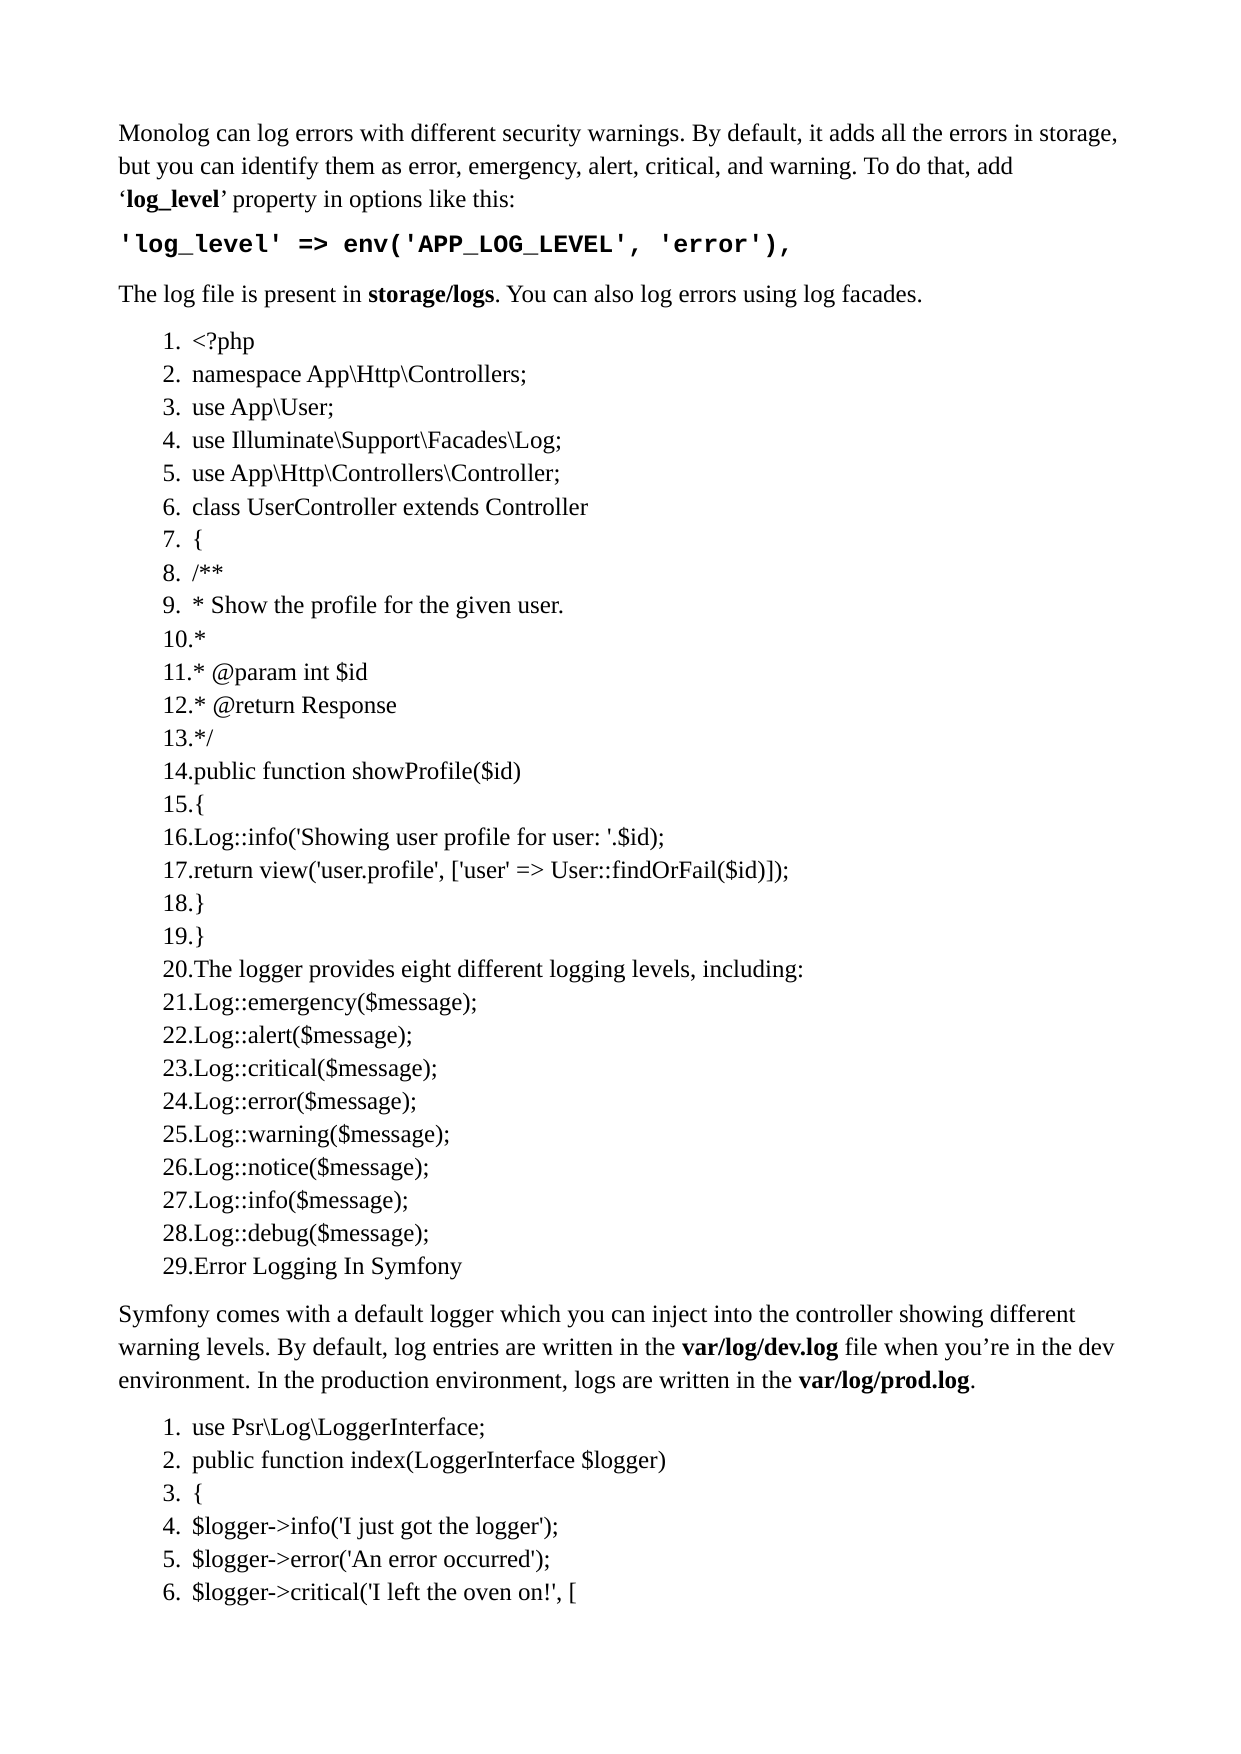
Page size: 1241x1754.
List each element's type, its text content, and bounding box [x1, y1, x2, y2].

list } [162, 921, 1122, 949]
list use App\Http\Controllers\Controller; [162, 458, 1122, 487]
list } [162, 888, 1122, 917]
list $logger->critical('I left the oven on!', [ [162, 1577, 1122, 1606]
list { [162, 524, 1122, 553]
list Log::info('Showing user profile for user: '.$id); [162, 822, 1122, 851]
list * @param int $id [162, 657, 1122, 685]
list * [162, 624, 1122, 652]
list Log::debug($message); [162, 1218, 1122, 1247]
list use Illuminate\Support\Facades\Log; [162, 426, 1122, 454]
list return view('user.profile', ['user' => User::findOrFail($id)]); [162, 855, 1122, 883]
list use Psr\Log\LoggerInterface; [162, 1412, 1122, 1441]
text Monolog can log errors with different security warnings. By default, it adds all the errors in storage, but you can identify them as error, emergency, alert, critical, and warning. To do that, add ‘log_level’ property in options like this: [118, 118, 1122, 213]
list Log::critical($message); [162, 1053, 1122, 1082]
list Error Logging In Symfony [162, 1251, 1122, 1280]
list * Show the profile for the given user. [162, 591, 1122, 619]
list <?php [162, 326, 1122, 355]
list public function showProfile($id) [162, 756, 1122, 784]
list namespace App\Http\Controllers; [162, 359, 1122, 388]
list Log::emergency($message); [162, 987, 1122, 1016]
list */ [162, 723, 1122, 751]
list $logger->error('An error occurred'); [162, 1544, 1122, 1573]
list /** [162, 558, 1122, 586]
list Log::warning($message); [162, 1119, 1122, 1148]
list $logger->info('I just got the logger'); [162, 1511, 1122, 1540]
list Log::info($message); [162, 1185, 1122, 1214]
text Symfony comes with a default logger which you can inject into the controller showing different warning levels. By default, log entries are written in the var/log/dev.log file when you’re in the dev environment. In the production environment, logs are written in the var/log/prod.log. [118, 1299, 1122, 1393]
text The log file is present in storage/logs. You can also log errors using log facades. [118, 279, 1122, 308]
text 'log_level' => env('APP_LOG_LEVEL', 'error'), [118, 232, 1122, 260]
list Log::alert($message); [162, 1020, 1122, 1049]
list use App\User; [162, 392, 1122, 421]
list { [162, 1478, 1122, 1507]
list Log::notice($message); [162, 1152, 1122, 1181]
list * @return Response [162, 690, 1122, 718]
list public function index(LoggerInterface $logger) [162, 1445, 1122, 1474]
list Log::error($message); [162, 1086, 1122, 1115]
list class UserController extends Controller [162, 492, 1122, 520]
list The logger provides eight different logging levels, including: [162, 954, 1122, 983]
list { [162, 789, 1122, 817]
